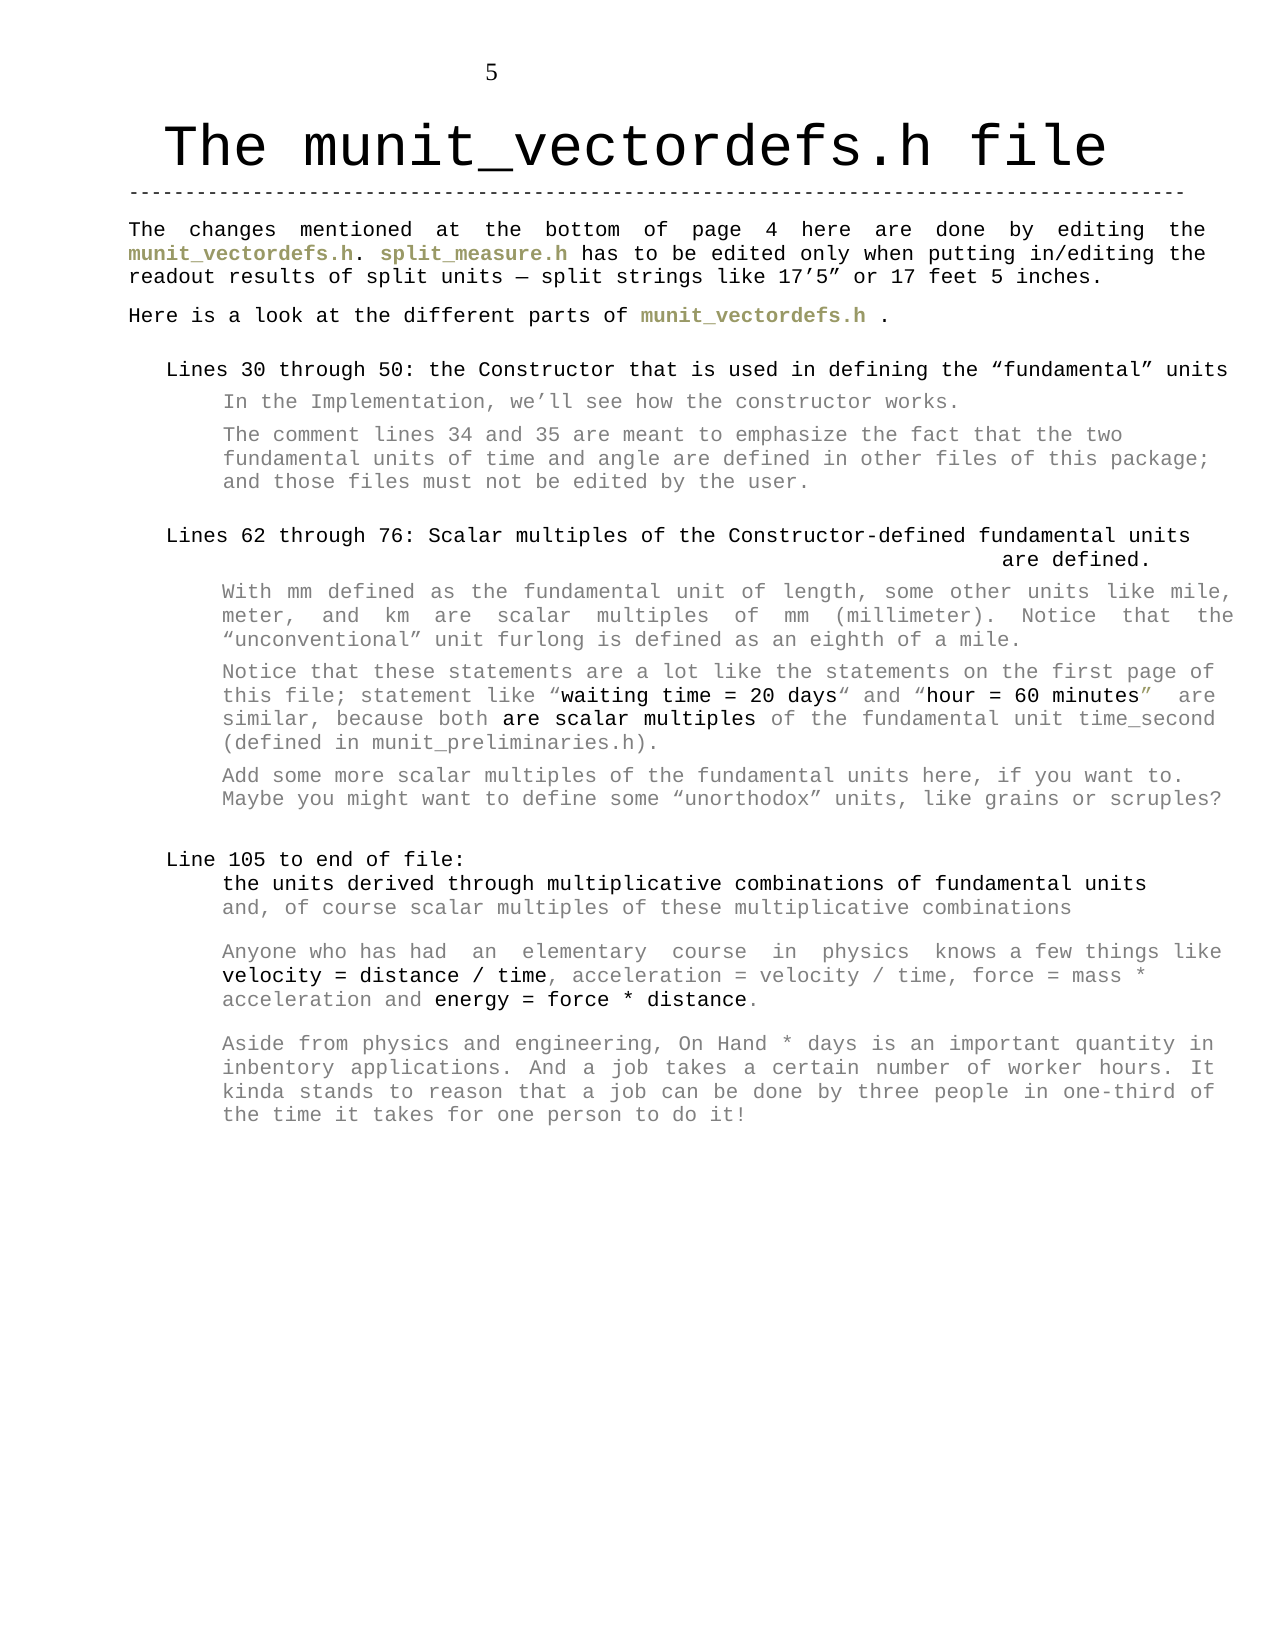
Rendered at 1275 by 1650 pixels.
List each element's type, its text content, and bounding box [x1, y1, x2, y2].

text and, of course scalar multiples of these multiplicative combinations [166, 897, 1234, 920]
text Aside from physics and engineering, On Hand * days is an important quantity in inbentory applications. And a job takes a certain number of worker hours. It kinda stands to reason that a job can be done by three people in one-third of the time it takes for one person to do it! [222, 1033, 1216, 1128]
text Notice that these statements are a lot like the statements on the first page of this file; statement like “waiting time = 20 days“ and “hour = 60 minutes” are similar, because both are scalar multiples of the fundamental unit time_second (defined in munit_preliminaries.h). [222, 661, 1216, 756]
text The changes mentioned at the bottom of page 4 here are done by editing the munit_vectordefs.h. split_measure.h has to be edited only when putting in/editing the readout results of split units — split strings like 17’5” or 17 feet 5 inches. [128, 219, 1206, 290]
text With mm defined as the fundamental unit of length, some other units like mile, meter, and km are scalar multiples of mm (millimeter). Notice that the “unconventional” unit furlong is defined as an eighth of a mile. [222, 581, 1234, 652]
text Anyone who has had an elementary course in physics knows a few things like velocity = distance / time, acceleration = velocity / time, force = mass * acceleration and energy = force * distance. [222, 941, 1234, 1012]
text Add some more scalar multiples of the fundamental units here, if you want to. Maybe you might want to define some “unorthodox” units, like grains or scruples? [222, 765, 1234, 812]
text Lines 62 through 76: Scalar multiples of the Constructor-defined fundamental units [166, 525, 1234, 549]
text In the Implementation, we’ll see how the constructor works. [223, 391, 1234, 415]
text the units derived through multiplicative combinations of fundamental units [166, 873, 1234, 897]
text are defined. [166, 549, 1234, 572]
text The comment lines 34 and 35 are meant to emphasize the fact that the two fundamental units of time and angle are defined in other files of this package; and those files must not be edited by the user. [223, 424, 1234, 495]
text The munit_vectordefs.h file [128, 117, 1275, 183]
text Here is a look at the different parts of munit_vectordefs.h . [128, 305, 1234, 329]
text Line 105 to end of file: [166, 849, 1234, 873]
text ---------------------------------------------------------------------------------------------- [128, 183, 1275, 204]
text Lines 30 through 50: the Constructor that is used in defining the “fundamental” units [166, 359, 1234, 382]
